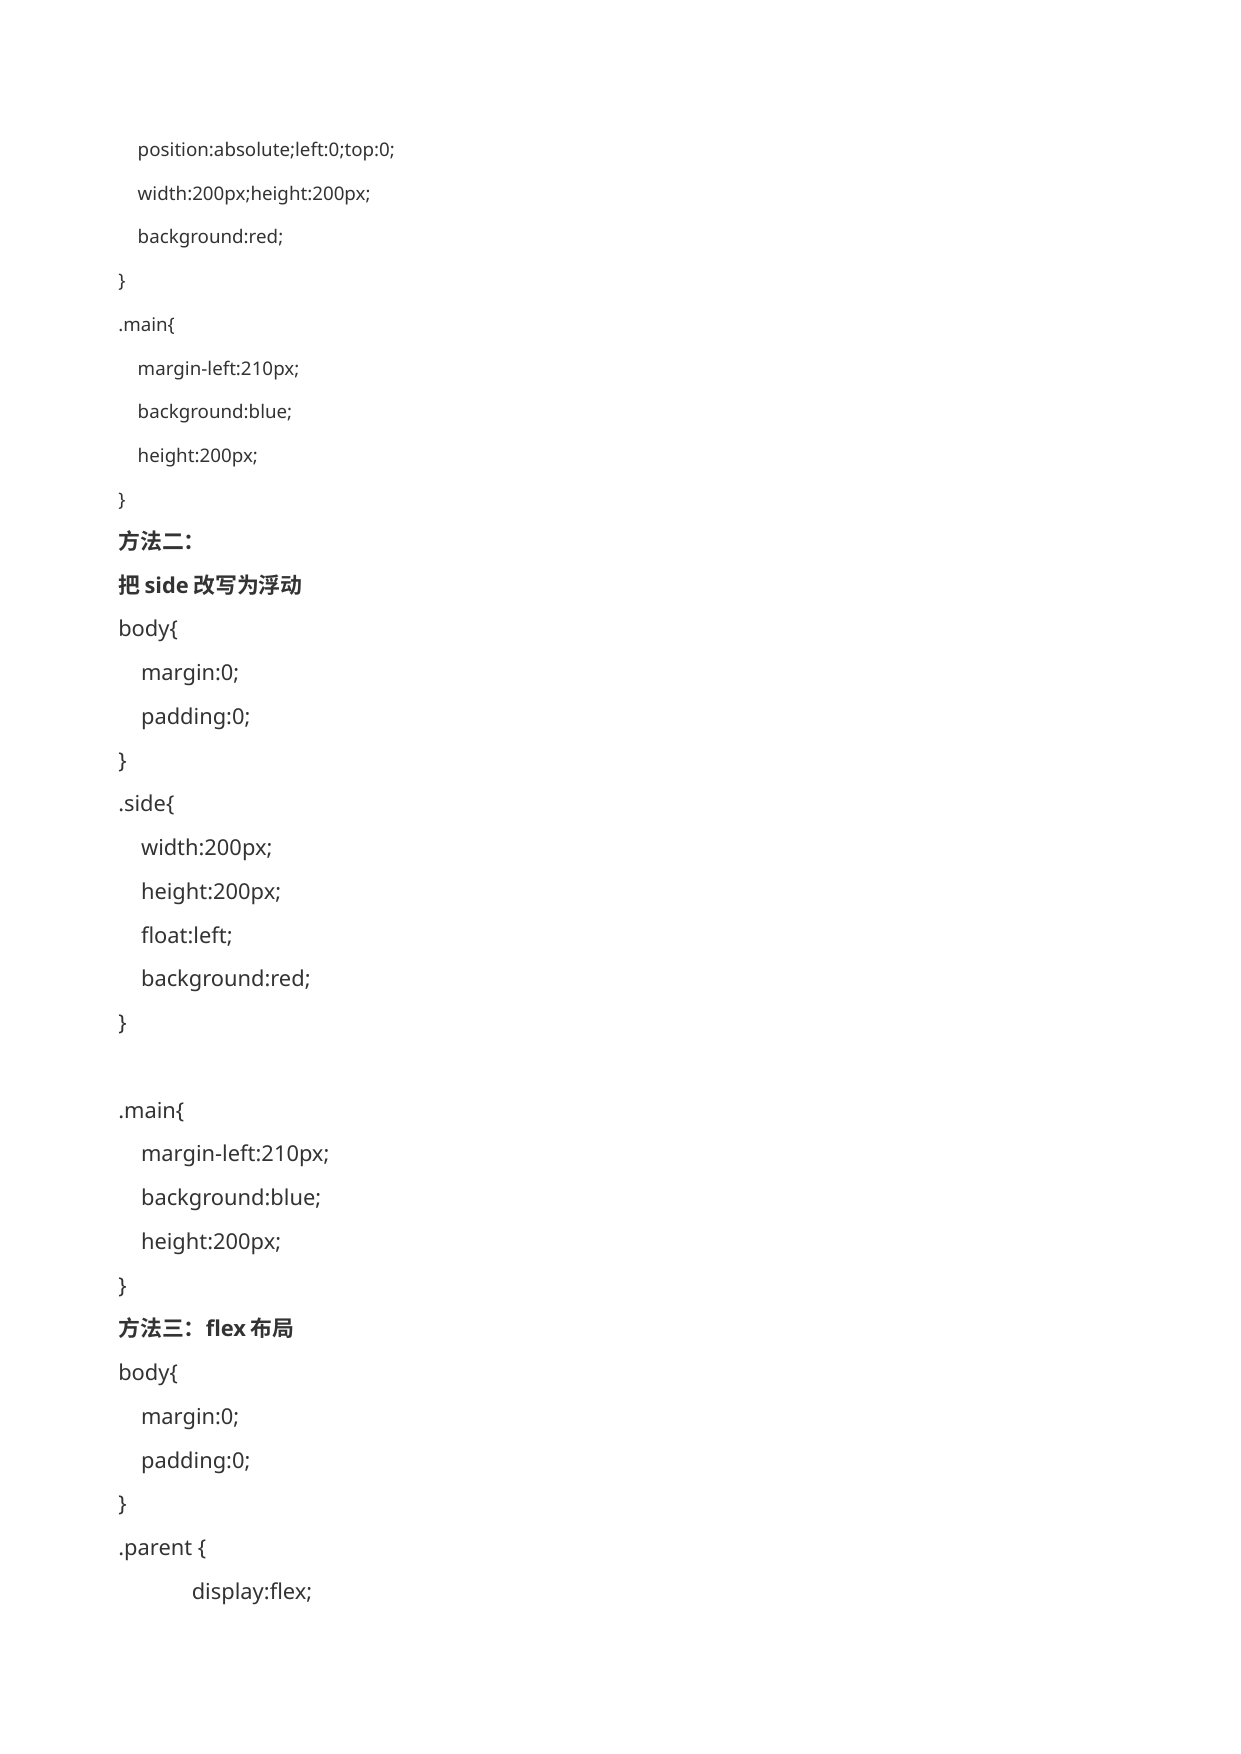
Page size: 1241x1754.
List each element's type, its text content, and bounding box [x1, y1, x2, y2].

text 把side改写为浮动 [118, 556, 1122, 599]
text float:left; [118, 906, 1122, 949]
text .main{ [118, 1081, 1122, 1124]
text 方法三：flex布局 [118, 1299, 1122, 1343]
text .parent { [118, 1518, 1122, 1562]
text margin-left:210px; [118, 1124, 1122, 1168]
text } [118, 249, 1122, 293]
text } [118, 993, 1122, 1037]
text } [118, 731, 1122, 774]
text display:flex; [118, 1562, 1122, 1606]
text margin:0; [118, 643, 1122, 687]
text width:200px;height:200px; [118, 162, 1122, 206]
text } [118, 1256, 1122, 1299]
text .main{ [118, 293, 1122, 337]
text padding:0; [118, 1431, 1122, 1474]
text 方法二： [118, 512, 1122, 556]
text height:200px; [118, 862, 1122, 906]
text background:blue; [118, 1168, 1122, 1212]
text margin-left:210px; [118, 337, 1122, 381]
text } [118, 468, 1122, 512]
text background:red; [118, 949, 1122, 993]
text width:200px; [118, 818, 1122, 862]
text padding:0; [118, 687, 1122, 731]
text height:200px; [118, 424, 1122, 468]
text } [118, 1474, 1122, 1518]
text margin:0; [118, 1387, 1122, 1431]
text .side{ [118, 774, 1122, 818]
text background:red; [118, 206, 1122, 249]
text body{ [118, 1343, 1122, 1387]
text position:absolute;left:0;top:0; [118, 118, 1122, 162]
text body{ [118, 599, 1122, 643]
text height:200px; [118, 1212, 1122, 1256]
text background:blue; [118, 381, 1122, 424]
